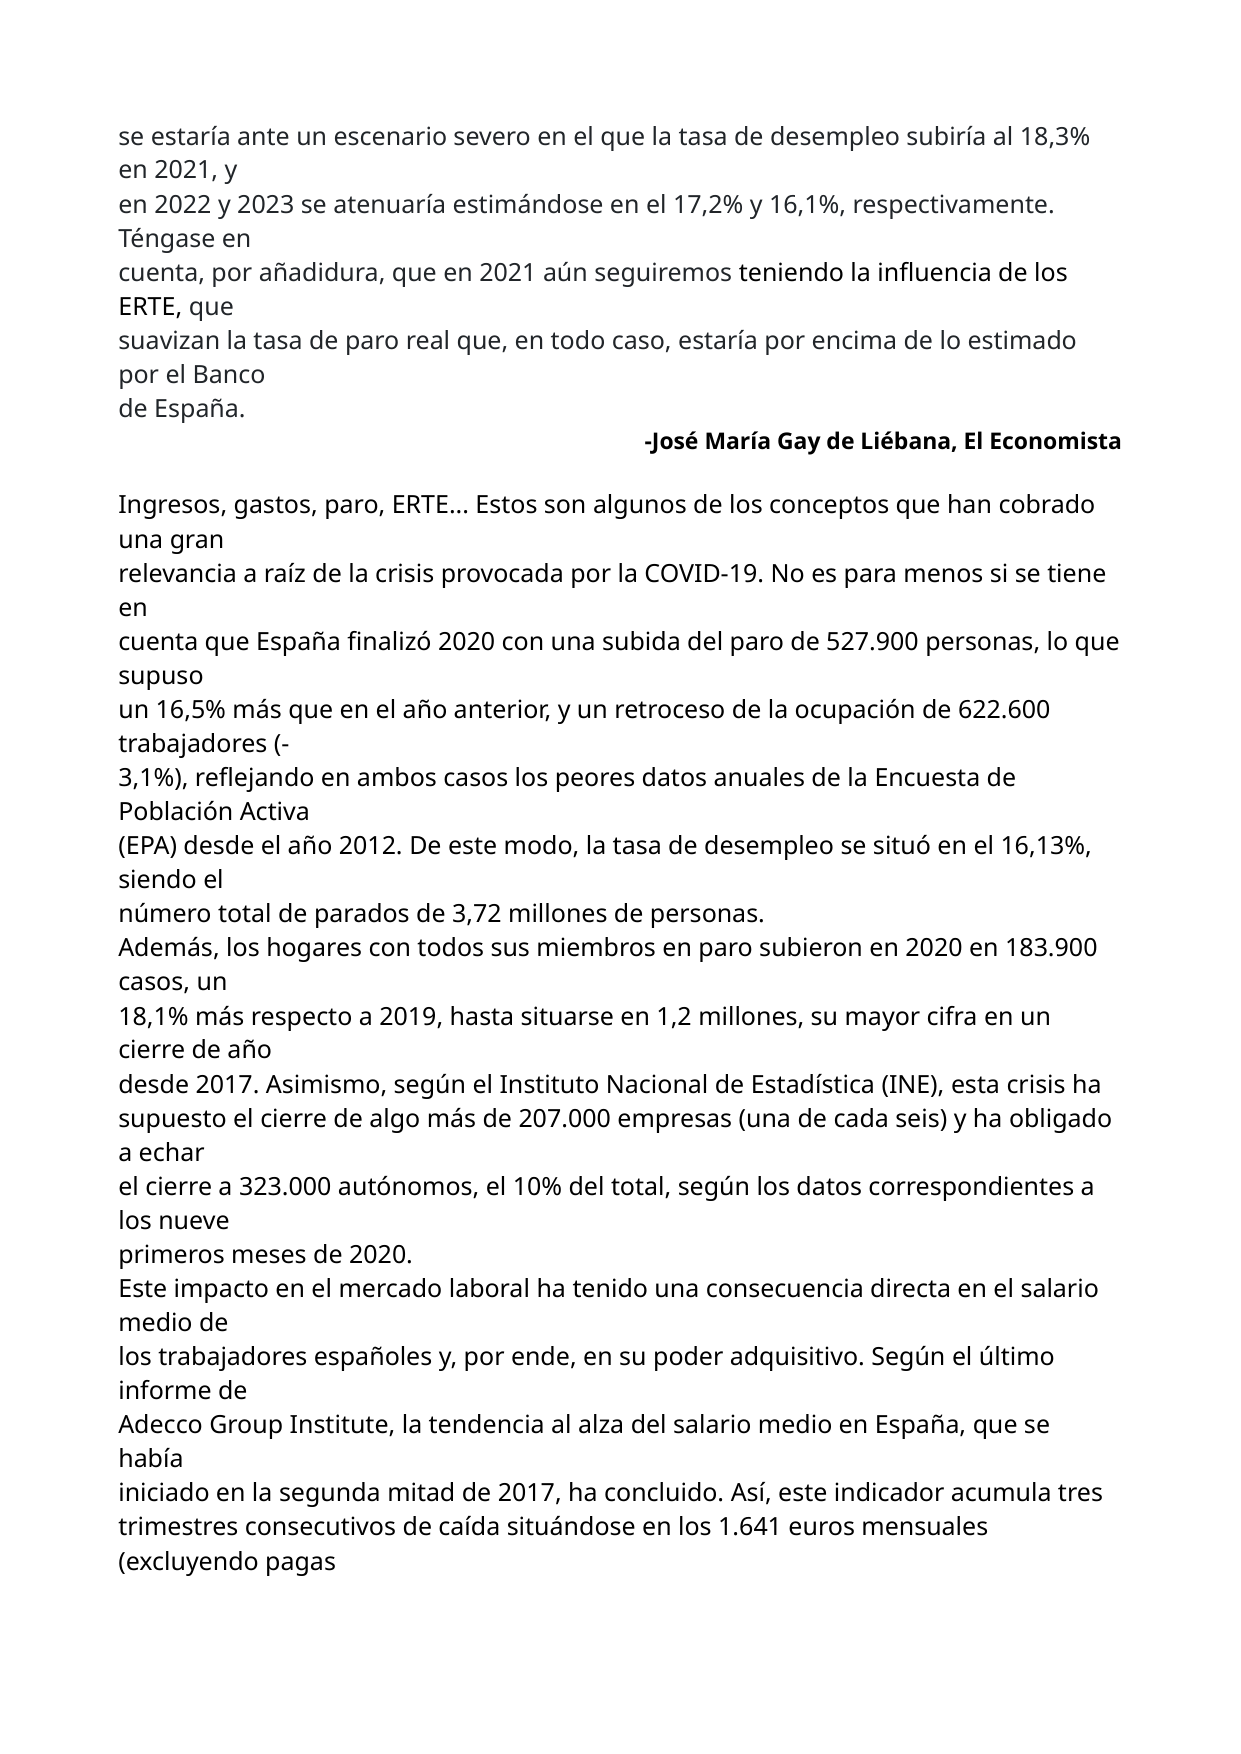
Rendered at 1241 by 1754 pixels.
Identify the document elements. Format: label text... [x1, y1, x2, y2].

text iniciado en la segunda mitad de 2017, ha concluido. Así, este indicador acumula tres [118, 1475, 1122, 1509]
text cuenta, por añadidura, que en 2021 aún seguiremos teniendo la influencia de los ERTE, que [118, 254, 1122, 322]
text el cierre a 323.000 autónomos, el 10% del total, según los datos correspondientes a los nueve [118, 1168, 1122, 1237]
text relevancia a raíz de la crisis provocada por la COVID-19. No es para menos si se tiene en [118, 555, 1122, 623]
text Además, los hogares con todos sus miembros en paro subieron en 2020 en 183.900 casos, un [118, 930, 1122, 998]
text cuenta que España finalizó 2020 con una subida del paro de 527.900 personas, lo que supuso [118, 623, 1122, 692]
text en 2022 y 2023 se atenuaría estimándose en el 17,2% y 16,1%, respectivamente. Téngase en [118, 186, 1122, 254]
text Este impacto en el mercado laboral ha tenido una consecuencia directa en el salario medio de [118, 1271, 1122, 1339]
text Ingresos, gastos, paro, ERTE... Estos son algunos de los conceptos que han cobrado una gran [118, 487, 1122, 555]
text los trabajadores españoles y, por ende, en su poder adquisitivo. Según el último informe de [118, 1339, 1122, 1407]
text (EPA) desde el año 2012. De este modo, la tasa de desempleo se situó en el 16,13%, siendo el [118, 828, 1122, 896]
text 3,1%), reflejando en ambos casos los peores datos anuales de la Encuesta de Población Activa [118, 760, 1122, 828]
text -José María Gay de Liébana, El Economista [118, 425, 1122, 456]
text suavizan la tasa de paro real que, en todo caso, estaría por encima de lo estimado por el Banco [118, 322, 1122, 391]
text un 16,5% más que en el año anterior, y un retroceso de la ocupación de 622.600 trabajadores (- [118, 692, 1122, 760]
text primeros meses de 2020. [118, 1237, 1122, 1271]
text 18,1% más respecto a 2019, hasta situarse en 1,2 millones, su mayor cifra en un cierre de año [118, 998, 1122, 1066]
text trimestres consecutivos de caída situándose en los 1.641 euros mensuales (excluyendo pagas [118, 1509, 1122, 1577]
text de España. [118, 391, 1122, 425]
text supuesto el cierre de algo más de 207.000 empresas (una de cada seis) y ha obligado a echar [118, 1100, 1122, 1168]
text número total de parados de 3,72 millones de personas. [118, 896, 1122, 930]
text Adecco Group Institute, la tendencia al alza del salario medio en España, que se había [118, 1407, 1122, 1475]
text se estaría ante un escenario severo en el que la tasa de desempleo subiría al 18,3% en 2021, y [118, 118, 1122, 186]
text desde 2017. Asimismo, según el Instituto Nacional de Estadística (INE), esta crisis ha [118, 1066, 1122, 1100]
